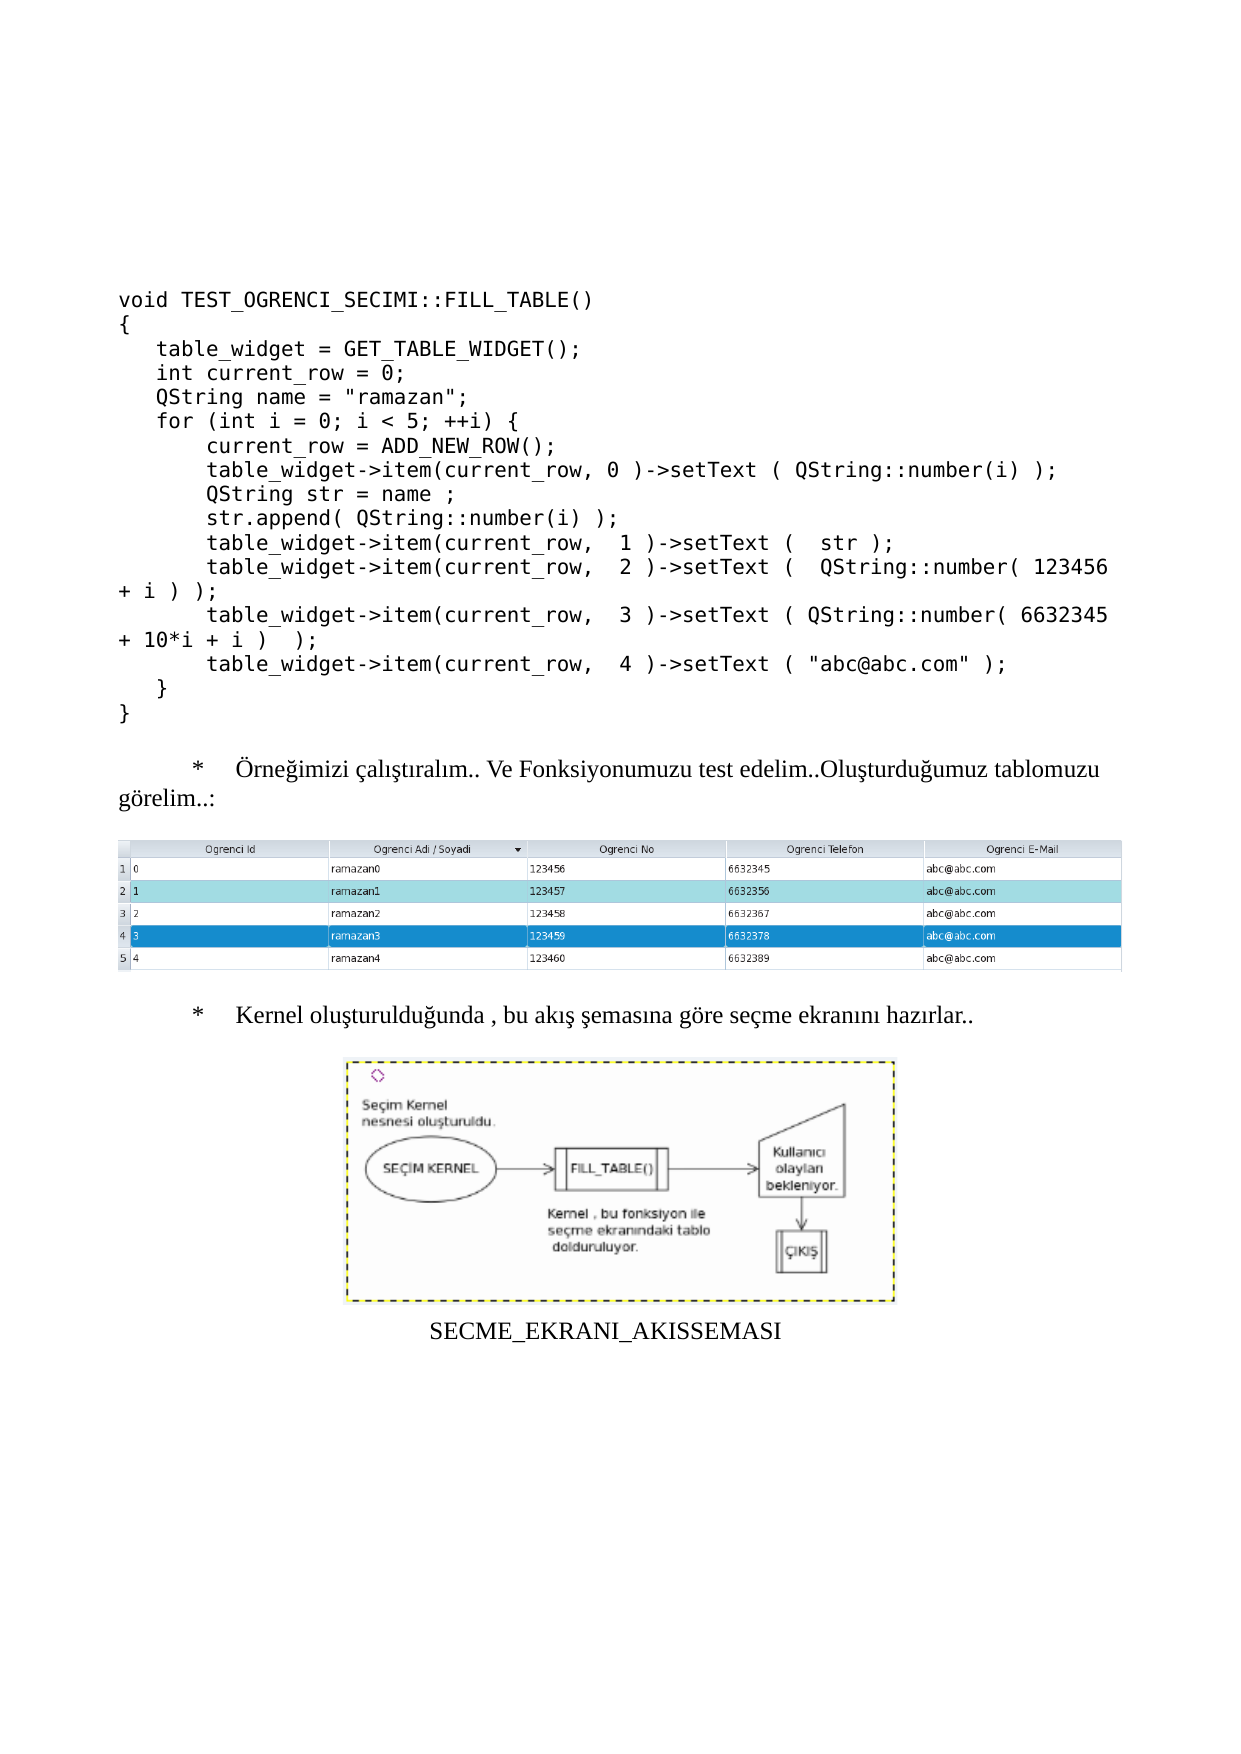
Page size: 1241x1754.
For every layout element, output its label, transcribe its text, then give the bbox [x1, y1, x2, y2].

text } [118, 701, 1122, 725]
text table_widget = GET_TABLE_WIDGET(); [118, 337, 1122, 361]
text table_widget->item(current_row, 3 )->setText ( QString::number( 6632345 + 10*i + i ) ); [118, 603, 1122, 652]
text SECME_EKRANI_AKISSEMASI [118, 1316, 1122, 1345]
text QString str = name ; [118, 482, 1122, 506]
text str.append( QString::number(i) ); [118, 506, 1122, 531]
text table_widget->item(current_row, 2 )->setText ( QString::number( 123456 + i ) ); [118, 555, 1122, 603]
text * Kernel oluşturulduğunda , bu akış şemasına göre seçme ekranını hazırlar.. [118, 1000, 1122, 1029]
text { [118, 312, 1122, 337]
text void TEST_OGRENCI_SECIMI::FILL_TABLE() [118, 288, 1122, 312]
text * Örneğimizi çalıştıralım.. Ve Fonksiyonumuzu test edelim..Oluşturduğumuz tablomuzu görelim..: [118, 754, 1122, 812]
text table_widget->item(current_row, 4 )->setText ( "abc@abc.com" ); [118, 652, 1122, 676]
text table_widget->item(current_row, 0 )->setText ( QString::number(i) ); [118, 458, 1122, 482]
text for (int i = 0; i < 5; ++i) { [118, 409, 1122, 434]
picture [118, 840, 1123, 972]
text } [118, 676, 1122, 701]
text QString name = "ramazan"; [118, 385, 1122, 409]
text table_widget->item(current_row, 1 )->setText ( str ); [118, 531, 1122, 555]
picture [342, 1057, 898, 1305]
text current_row = ADD_NEW_ROW(); [118, 434, 1122, 458]
text int current_row = 0; [118, 361, 1122, 385]
